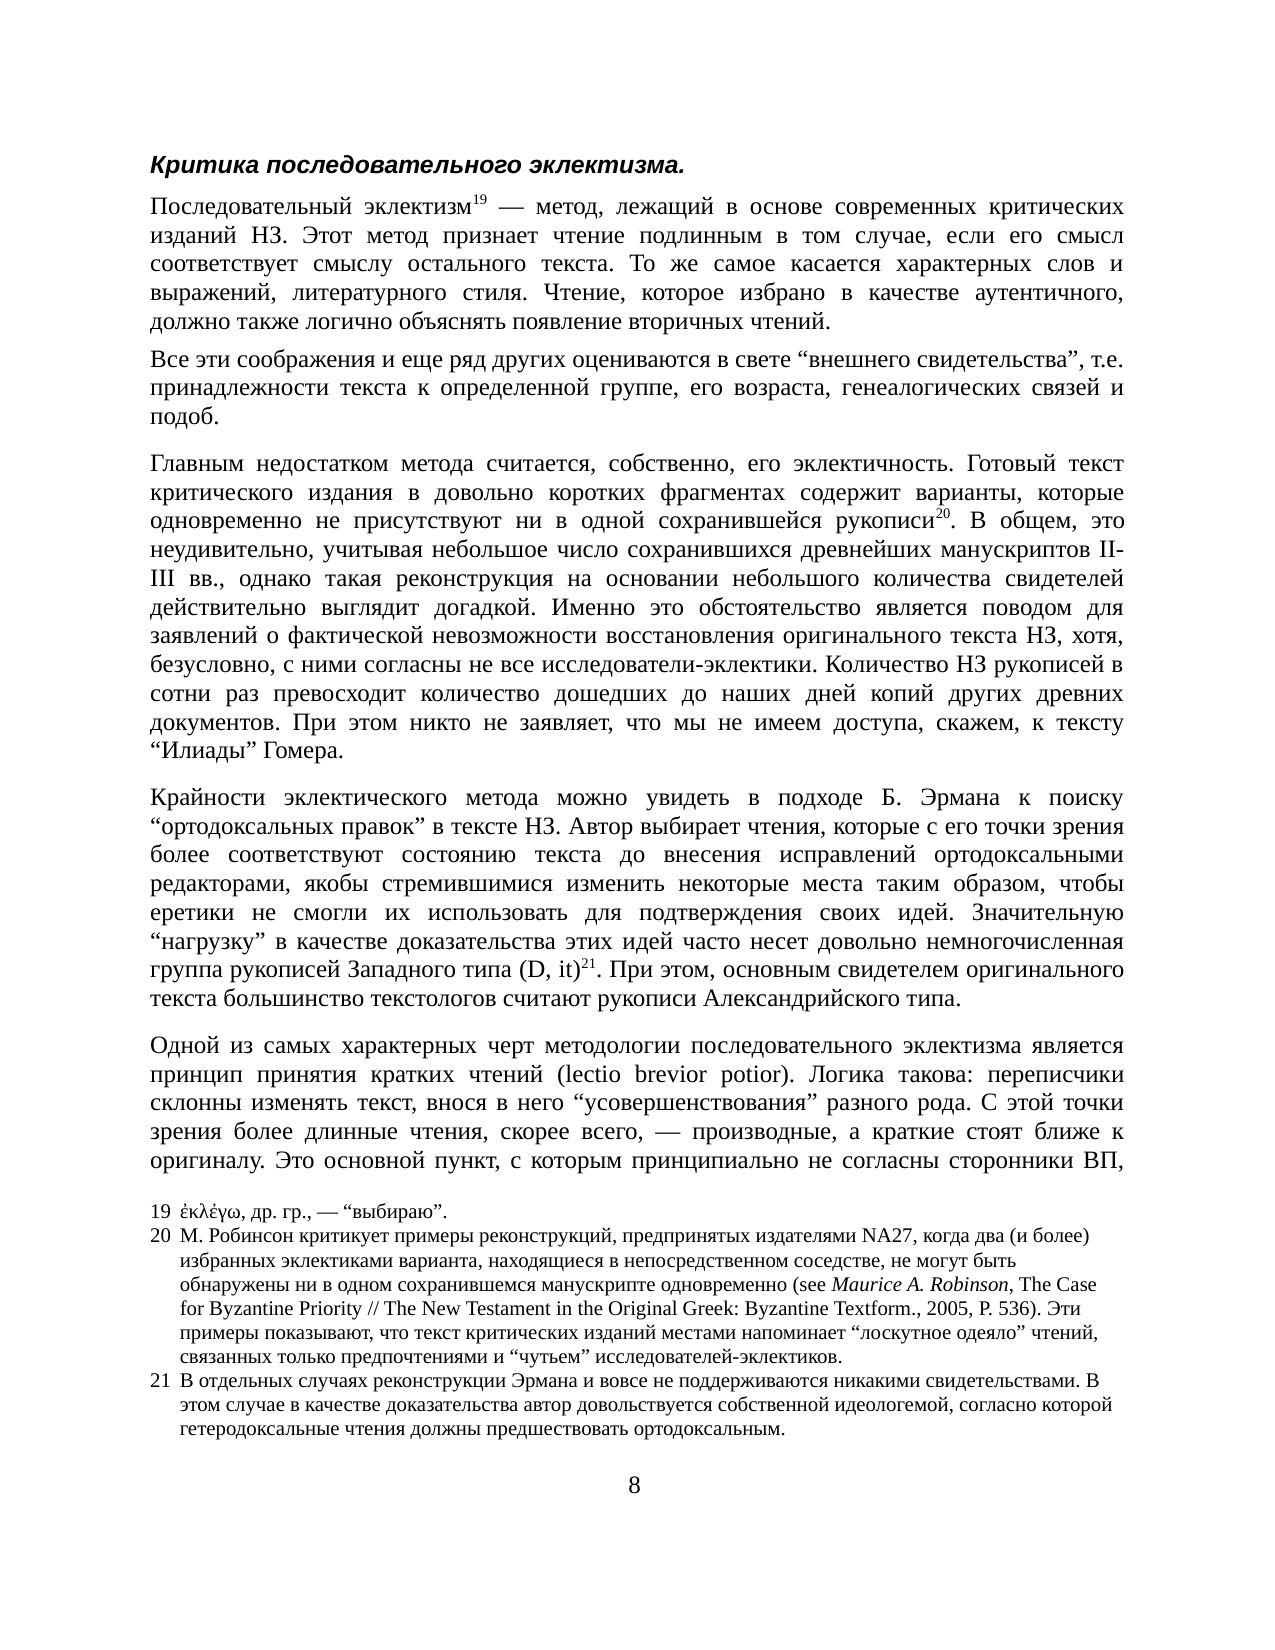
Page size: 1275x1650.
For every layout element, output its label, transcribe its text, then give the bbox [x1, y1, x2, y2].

text Главным недостатком метода считается, собственно, его эклектичность. Готовый текст критического издания в довольно коротких фрагментах содержит варианты, которые одновременно не присутствуют ни в одной сохранившейся рукописи. В общем, это неудивительно, учитывая небольшое число сохранившихся древнейших манускриптов II-III вв., однако такая реконструкция на основании небольшого количества свидетелей действительно выглядит догадкой. Именно это обстоятельство является поводом для заявлений о фактической невозможности восстановления оригинального текста НЗ, хотя, безусловно, с ними согласны не все исследователи-эклектики. Количество НЗ рукописей в сотни раз превосходит количество дошедших до наших дней копий других древних документов. При этом никто не заявляет, что мы не имеем доступа, скажем, к тексту “Илиады” Гомера. [150, 448, 1125, 764]
text В отдельных случаях реконструкции Эрмана и вовсе не поддерживаются никакими свидетельствами. В этом случае в качестве доказательства автор довольствуется собственной идеологемой, согласно которой гетеродоксальные чтения должны предшествовать ортодоксальным. [150, 1368, 1125, 1440]
text М. Робинсон критикует примеры реконструкций, предпринятых издателями NA27, когда два (и более) избранных эклектиками варианта, находящиеся в непосредственном соседстве, не могут быть обнаружены ни в одном сохранившемся манускрипте одновременно (see Maurice A. Robinson, The Case for Byzantine Priority // The New Testament in the Original Greek: Byzantine Textform., 2005, P. 536). Эти примеры показывают, что текст критических изданий местами напоминает “лоскутное одеяло” чтений, связанных только предпочтениями и “чутьем” исследователей-эклектиков. [150, 1223, 1125, 1368]
text Одной из самых характерных черт методологии последовательного эклектизма является принцип принятия кратких чтений (lectio brevior potior). Логика такова: переписчики склонны изменять текст, внося в него “усовершенствования” разного рода. С этой точки зрения более длинные чтения, скорее всего, — производные, а краткие стоят ближе к оригиналу. Это основной пункт, с которым принципиально не согласны сторонники ВП, [150, 1030, 1125, 1174]
subtitle Критика последовательного эклектизма. [150, 150, 1125, 178]
text Все эти соображения и еще ряд других оцениваются в свете “внешнего свидетельства”, т.е. принадлежности текста к определенной группе, его возраста, генеалогических связей и подоб. [150, 344, 1125, 430]
text Последовательный эклектизм — метод, лежащий в основе современных критических изданий НЗ. Этот метод признает чтение подлинным в том случае, если его смысл соответствует смыслу остального текста. То же самое касается характерных слов и выражений, литературного стиля. Чтение, которое избрано в качестве аутентичного, должно также логично объяснять появление вторичных чтений. [150, 191, 1125, 335]
text ἐκλἐγω, др. гр., — “выбираю”. [150, 1199, 1125, 1223]
text Крайности эклектического метода можно увидеть в подходе Б. Эрмана к поиску “ортодоксальных правок” в тексте НЗ. Автор выбирает чтения, которые с его точки зрения более соответствуют состоянию текста до внесения исправлений ортодоксальными редакторами, якобы стремившимися изменить некоторые места таким образом, чтобы еретики не смогли их использовать для подтверждения своих идей. Значительную “нагрузку” в качестве доказательства этих идей часто несет довольно немногочисленная группа рукописей Западного типа (D, it). При этом, основным свидетелем оригинального текста большинство текстологов считают рукописи Александрийского типа. [150, 782, 1125, 1012]
